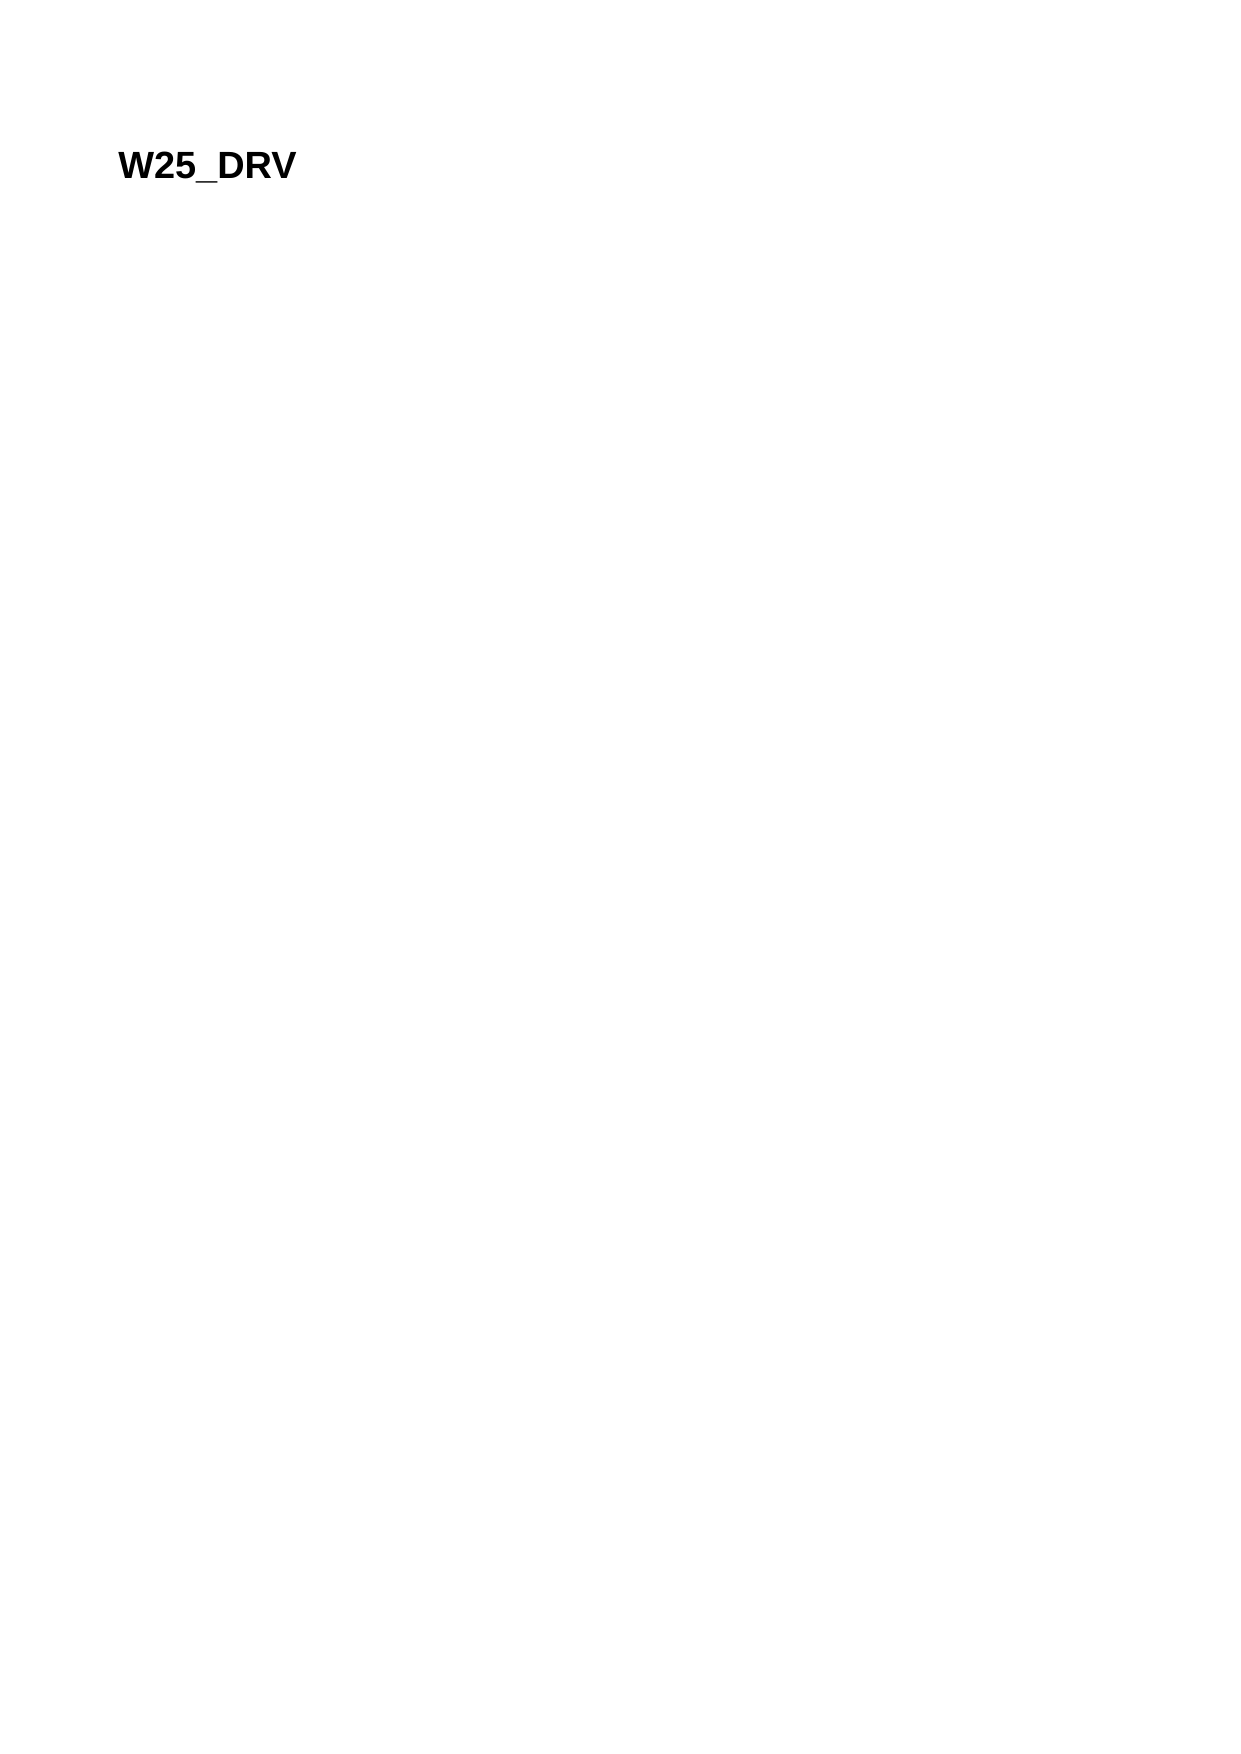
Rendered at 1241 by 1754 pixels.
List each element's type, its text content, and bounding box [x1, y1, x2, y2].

subtitle W25_DRV [118, 143, 1122, 187]
